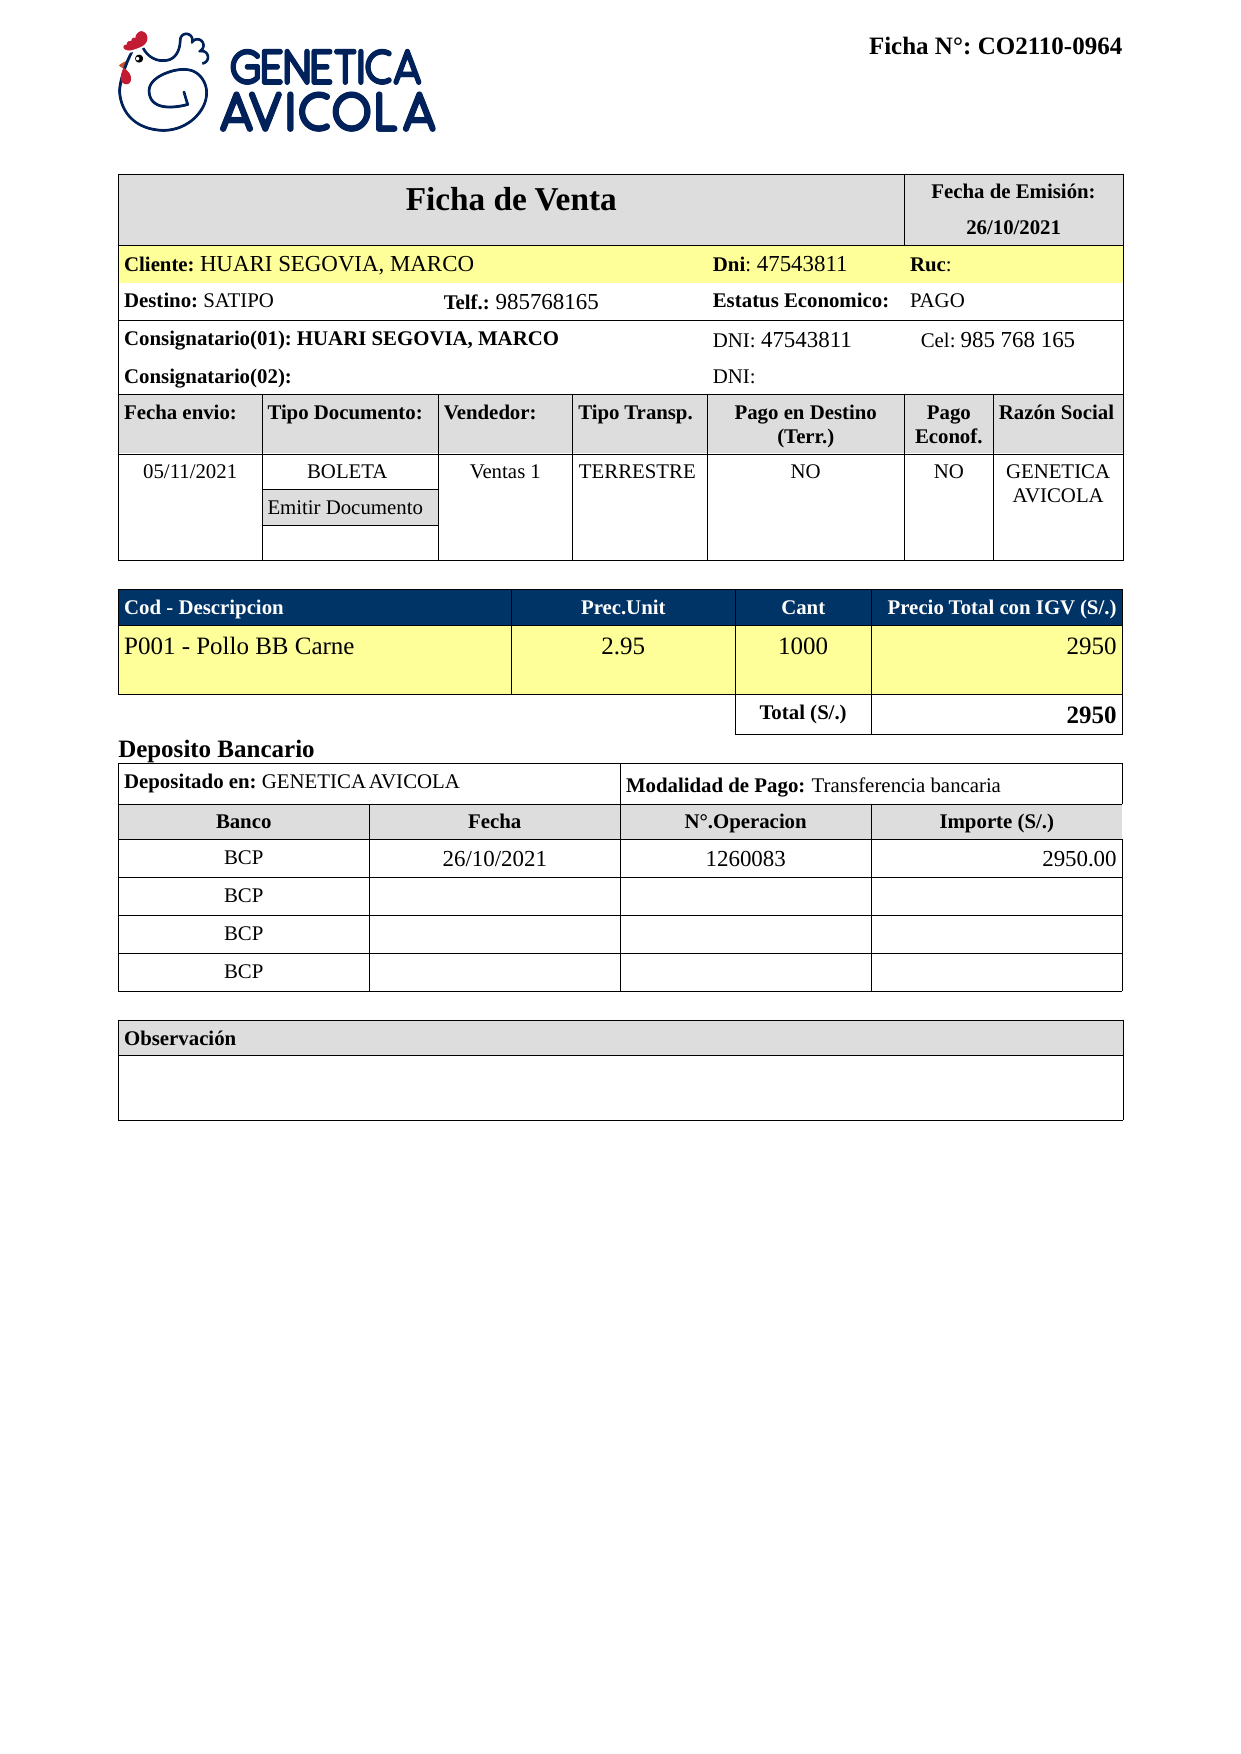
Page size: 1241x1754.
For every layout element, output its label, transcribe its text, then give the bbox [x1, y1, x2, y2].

table_cell 2950.00 [872, 840, 1122, 877]
table_cell [511, 695, 735, 734]
table_cell DNI: [707, 358, 1123, 394]
table_cell NO [708, 455, 904, 560]
table_cell Consignatario(02): [119, 358, 707, 394]
table_cell [370, 916, 620, 953]
table_cell Emitir Documento [263, 490, 438, 525]
table_cell Dni: 47543811 [707, 246, 904, 283]
table_cell [872, 954, 1122, 991]
table_cell Estatus Economico: [707, 283, 904, 320]
table_cell P001 - Pollo BB Carne [119, 626, 511, 694]
table_cell Fecha [370, 805, 620, 839]
table_cell Vendedor: [439, 395, 572, 453]
table_cell PAGO [904, 283, 1123, 320]
table_cell NO [905, 455, 993, 560]
table_cell 05/11/2021 [119, 455, 262, 560]
picture [118, 31, 436, 132]
table_cell BCP [119, 840, 369, 877]
table_cell Consignatario(01): HUARI SEGOVIA, MARCO [119, 321, 707, 358]
table_header Cant [736, 590, 871, 625]
table_header Observación [119, 1021, 1123, 1055]
table_cell BOLETA [263, 455, 438, 489]
table_cell Telf.: 985768165 [438, 283, 707, 320]
table_cell Pago Econof. [905, 395, 993, 453]
table_header Ficha de Venta [119, 175, 904, 245]
table_cell GENETICA AVICOLA [994, 455, 1123, 560]
table_cell [621, 878, 871, 915]
table_cell 1260083 [621, 840, 871, 877]
table_cell BCP [119, 954, 369, 991]
table_cell 2950 [872, 626, 1122, 694]
table_cell TERRESTRE [573, 455, 707, 560]
table_cell [872, 878, 1122, 915]
table_cell 26/10/2021 [370, 840, 620, 877]
table_cell Destino: SATIPO [119, 283, 438, 320]
table_cell [370, 878, 620, 915]
table_cell [118, 695, 511, 734]
table_header Cod - Descripcion [119, 590, 511, 625]
table_cell DNI: 47543811 [707, 321, 915, 358]
table_cell [872, 916, 1122, 953]
table_cell Tipo Documento: [263, 395, 438, 453]
table_cell Total (S/.) [736, 695, 871, 734]
table_cell Cliente: HUARI SEGOVIA, MARCO [119, 246, 707, 283]
table_cell N°.Operacion [621, 805, 871, 839]
table_cell [370, 954, 620, 991]
table_header Fecha de Emisión: [905, 175, 1123, 209]
table_header Prec.Unit [512, 590, 735, 625]
table_cell 2.95 [512, 626, 735, 694]
table_cell Tipo Transp. [573, 395, 707, 453]
table_cell [263, 526, 438, 560]
table_cell [621, 916, 871, 953]
table_header Depositado en: GENETICA AVICOLA [119, 764, 620, 803]
table_cell Banco [119, 805, 369, 839]
table_cell Pago en Destino (Terr.) [708, 395, 904, 453]
table_cell [119, 1056, 1123, 1119]
table_cell [621, 954, 871, 991]
table_header Modalidad de Pago: Transferencia bancaria [621, 764, 1122, 803]
table_cell 1000 [736, 626, 871, 694]
table_cell Cel: 985 768 165 [915, 321, 1123, 358]
table_cell Importe (S/.) [872, 805, 1122, 839]
table_cell Ventas 1 [439, 455, 572, 560]
text Deposito Bancario [118, 734, 1122, 763]
table_cell Razón Social [994, 395, 1123, 453]
table_header Precio Total con IGV (S/.) [872, 590, 1122, 625]
table_cell Fecha envio: [119, 395, 262, 453]
table_cell 26/10/2021 [905, 209, 1123, 245]
table_cell BCP [119, 916, 369, 953]
table_cell 2950 [872, 695, 1122, 734]
table_cell Ruc: [904, 246, 1123, 283]
table_cell BCP [119, 878, 369, 915]
